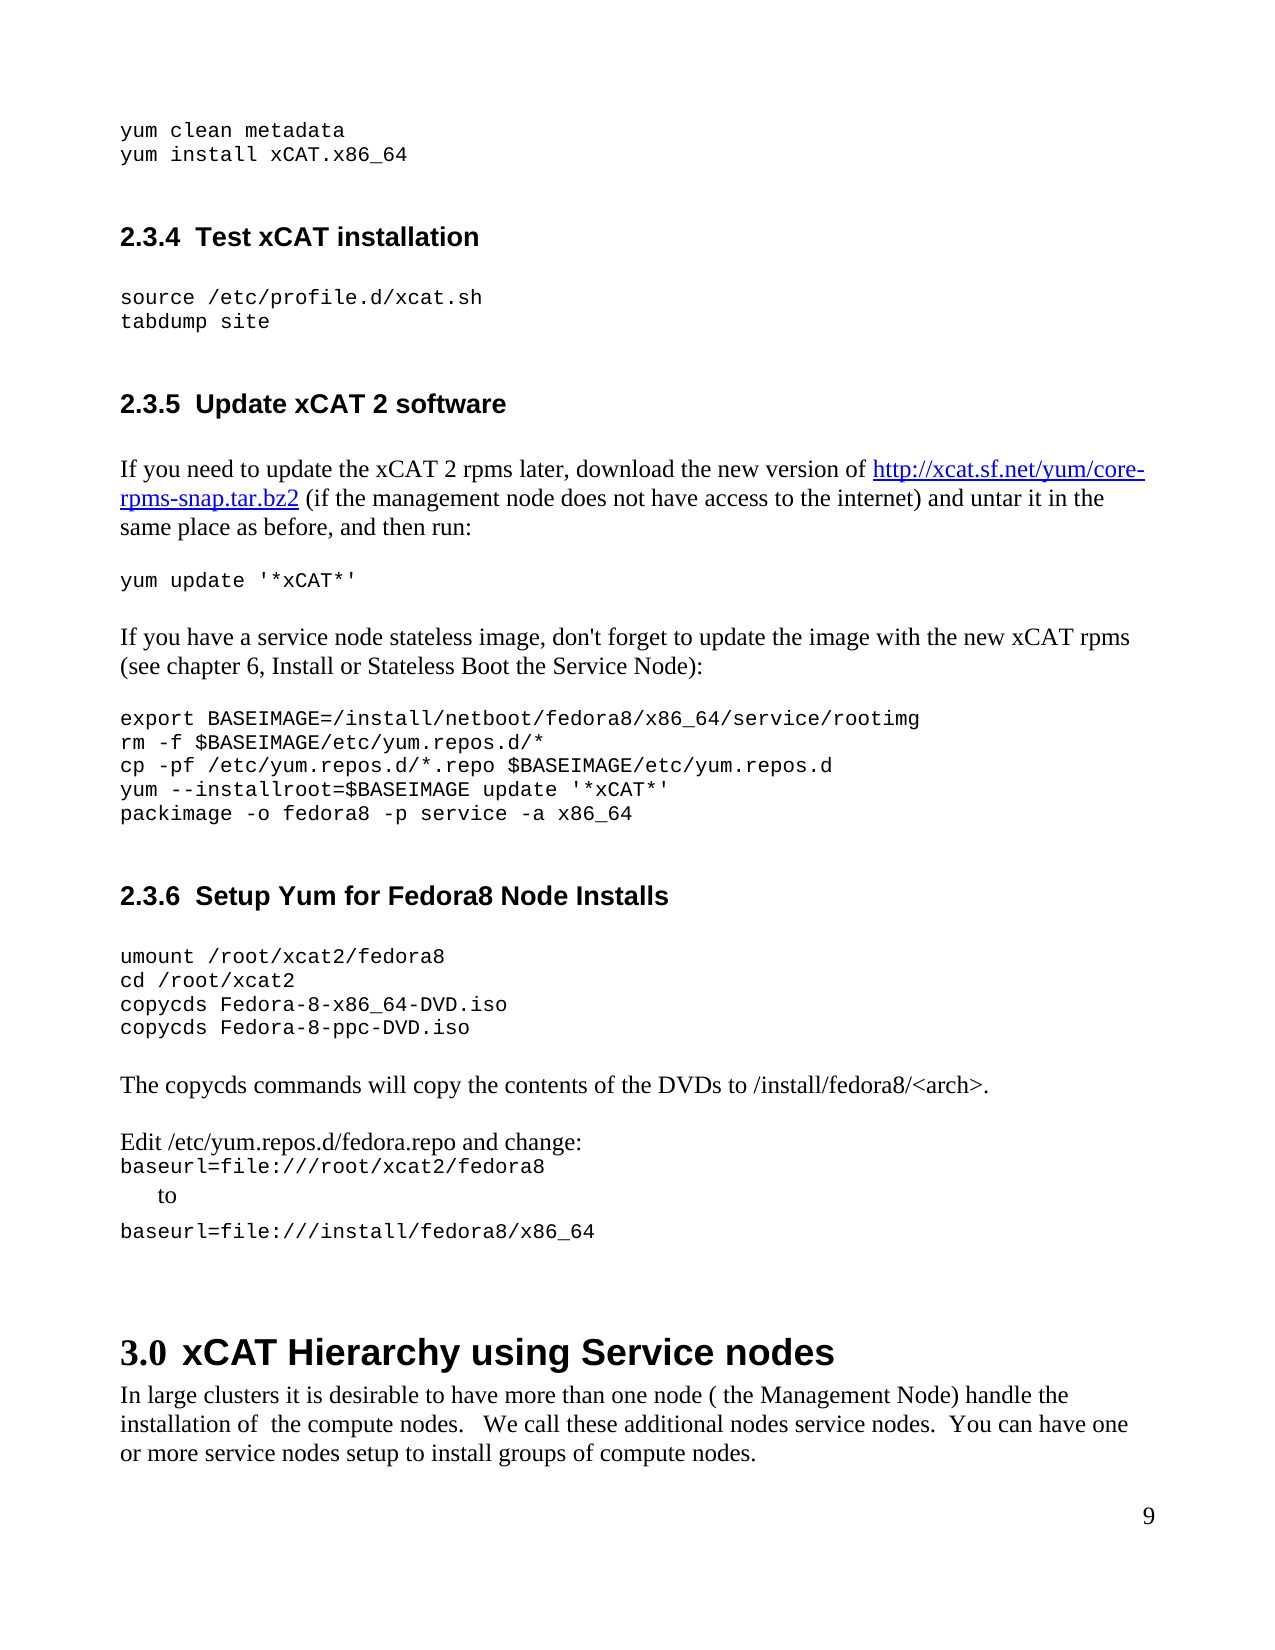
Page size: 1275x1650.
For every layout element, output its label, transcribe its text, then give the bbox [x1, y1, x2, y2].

subtitle Update xCAT 2 software [120, 388, 1155, 419]
text copycds Fedora-8-x86_64-DVD.iso [120, 994, 1155, 1017]
text baseurl=file:///root/xcat2/fedora8 [120, 1156, 1155, 1180]
text source /etc/profile.d/xcat.sh [120, 287, 1155, 311]
text baseurl=file:///install/fedora8/x86_64 [120, 1221, 1155, 1244]
text In large clusters it is desirable to have more than one node ( the Management Node) handle the installation of the compute nodes. We call these additional nodes service nodes. You can have one or more service nodes setup to install groups of compute nodes. [120, 1380, 1155, 1466]
subtitle xCAT Hierarchy using Service nodes [120, 1331, 1155, 1374]
text If you need to update the xCAT 2 rpms later, download the new version of http://xcat.sf.net/yum/core-rpms-snap.tar.bz2 (if the management node does not have access to the internet) and untar it in the same place as before, and then run: [120, 454, 1155, 541]
text export BASEIMAGE=/install/netboot/fedora8/x86_64/service/rootimg [120, 708, 1155, 732]
text yum update '*xCAT*' [120, 569, 1155, 593]
subtitle Setup Yum for Fedora8 Node Installs [120, 880, 1155, 911]
text umount /root/xcat2/fedora8 [120, 946, 1155, 970]
text tabdump site [120, 311, 1155, 334]
text If you have a service node stateless image, don't forget to update the image with the new xCAT rpms (see chapter 6, Install or Stateless Boot the Service Node): [120, 622, 1155, 679]
text to [157, 1180, 1155, 1208]
text rm -f $BASEIMAGE/etc/yum.repos.d/* [120, 732, 1155, 756]
text cp -pf /etc/yum.repos.d/*.repo $BASEIMAGE/etc/yum.repos.d [120, 756, 1155, 779]
text yum clean metadata [120, 120, 1155, 144]
subtitle Test xCAT installation [120, 221, 1155, 252]
text cd /root/xcat2 [120, 970, 1155, 994]
text The copycds commands will copy the contents of the DVDs to /install/fedora8/<arch>. [120, 1070, 1155, 1098]
text Edit /etc/yum.repos.d/fedora.repo and change: [120, 1127, 1155, 1156]
text yum install xCAT.x86_64 [120, 144, 1155, 167]
text packimage -o fedora8 -p service -a x86_64 [120, 803, 1155, 826]
text yum --installroot=$BASEIMAGE update '*xCAT*' [120, 779, 1155, 803]
text copycds Fedora-8-ppc-DVD.iso [120, 1017, 1155, 1041]
